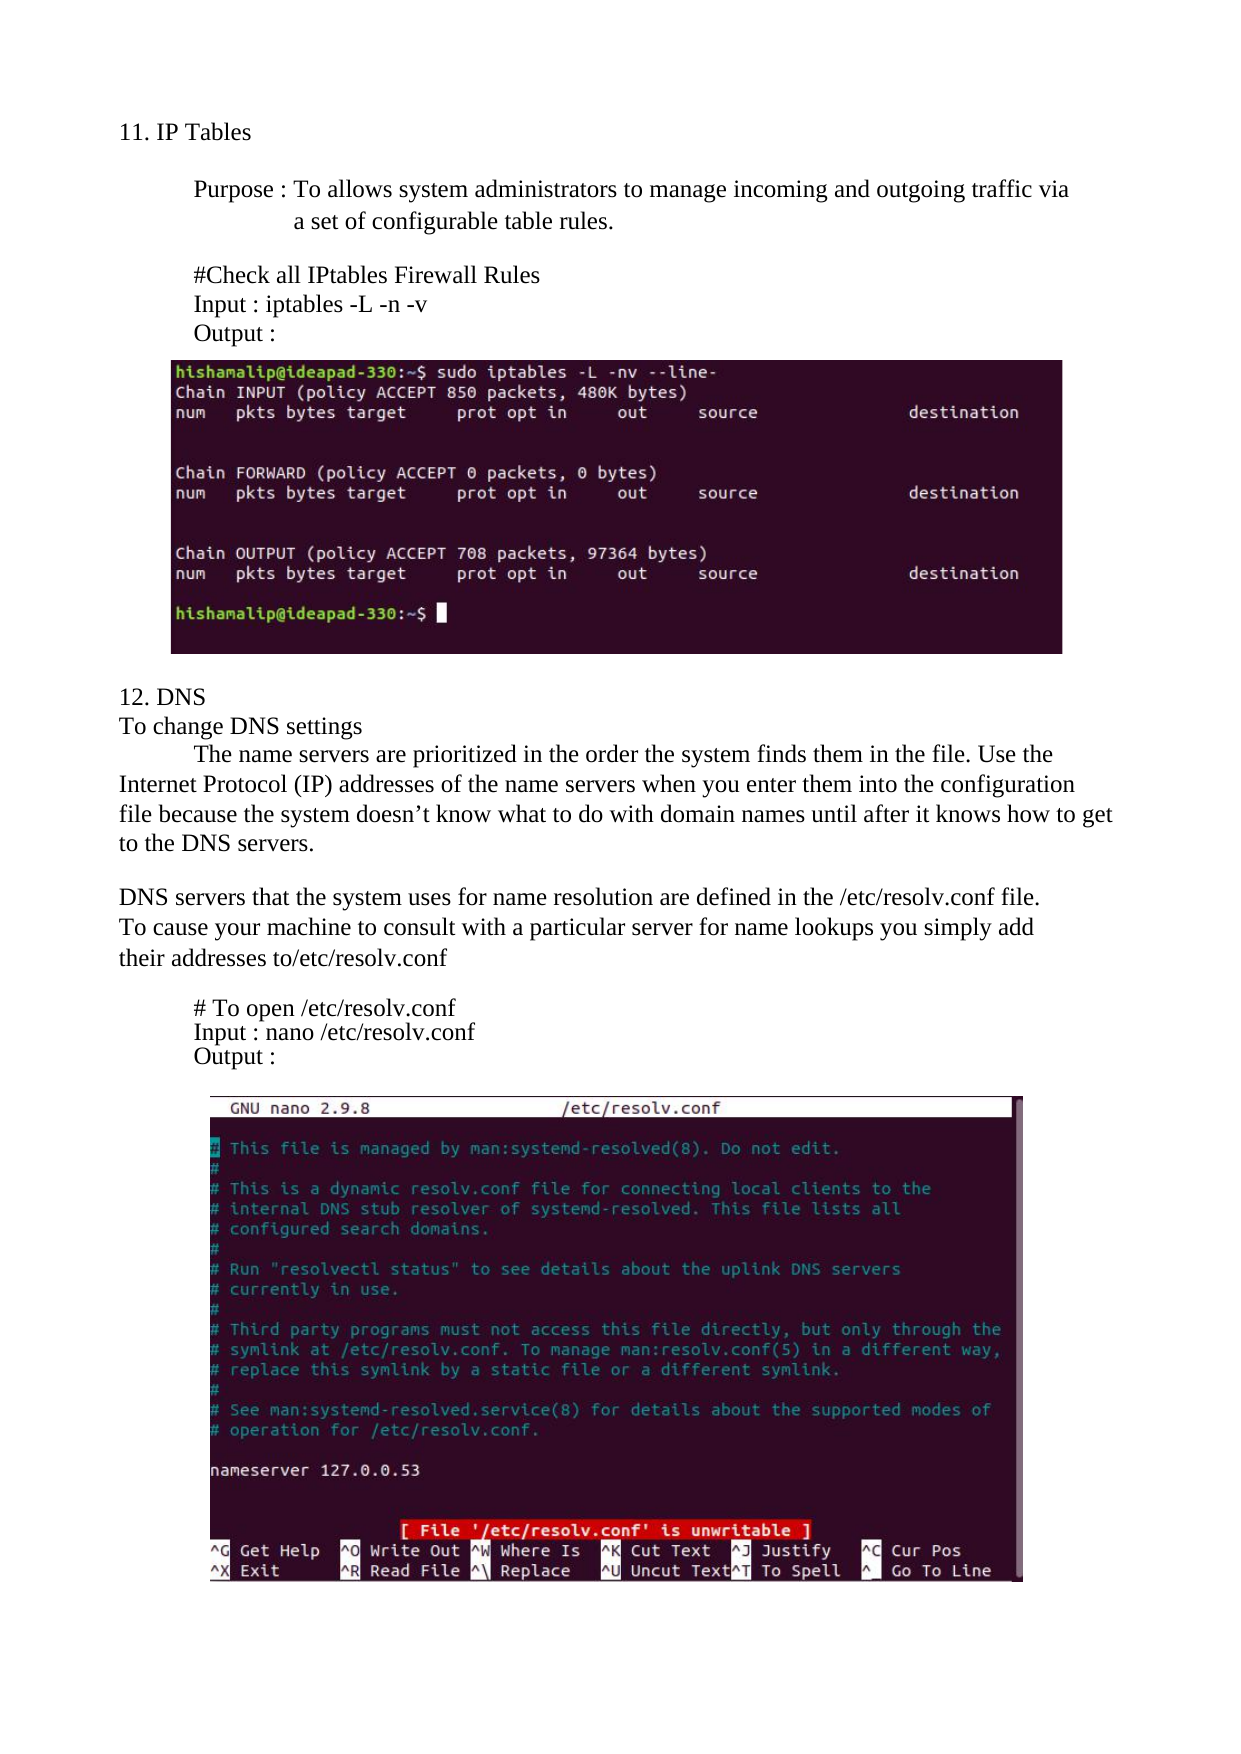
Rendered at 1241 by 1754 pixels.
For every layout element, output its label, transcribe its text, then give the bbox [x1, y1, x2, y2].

text 12. DNS [119, 682, 1114, 711]
text #Check all IPtables Firewall Rules [119, 260, 1114, 289]
picture [170, 360, 1063, 654]
text The name servers are prioritized in the order the system finds them in the file. Use the Internet Protocol (IP) addresses of the name servers when you enter them into the configuration file because the system doesn’t know what to do with domain names until after it knows how to get to the DNS servers. [119, 739, 1114, 857]
text # To open /etc/resolv.conf [118, 997, 1114, 1021]
text Purpose : To allows system administrators to manage incoming and outgoing traffic via a set of configurable table rules. [119, 174, 1071, 235]
text Output : [119, 318, 1114, 347]
text Input : iptables -L -n -v [119, 289, 1114, 318]
text DNS servers that the system uses for name resolution are defined in the /etc/resolv.conf file. To cause your machine to consult with a particular server for name lookups you simply add their addresses to/etc/resolv.conf [119, 882, 1071, 971]
picture [210, 1096, 1023, 1582]
text To change DNS settings [119, 711, 1114, 739]
text Input : nano /etc/resolv.conf [118, 1021, 1114, 1045]
text 11. IP Tables [119, 117, 1114, 146]
text Output : [118, 1045, 1114, 1069]
